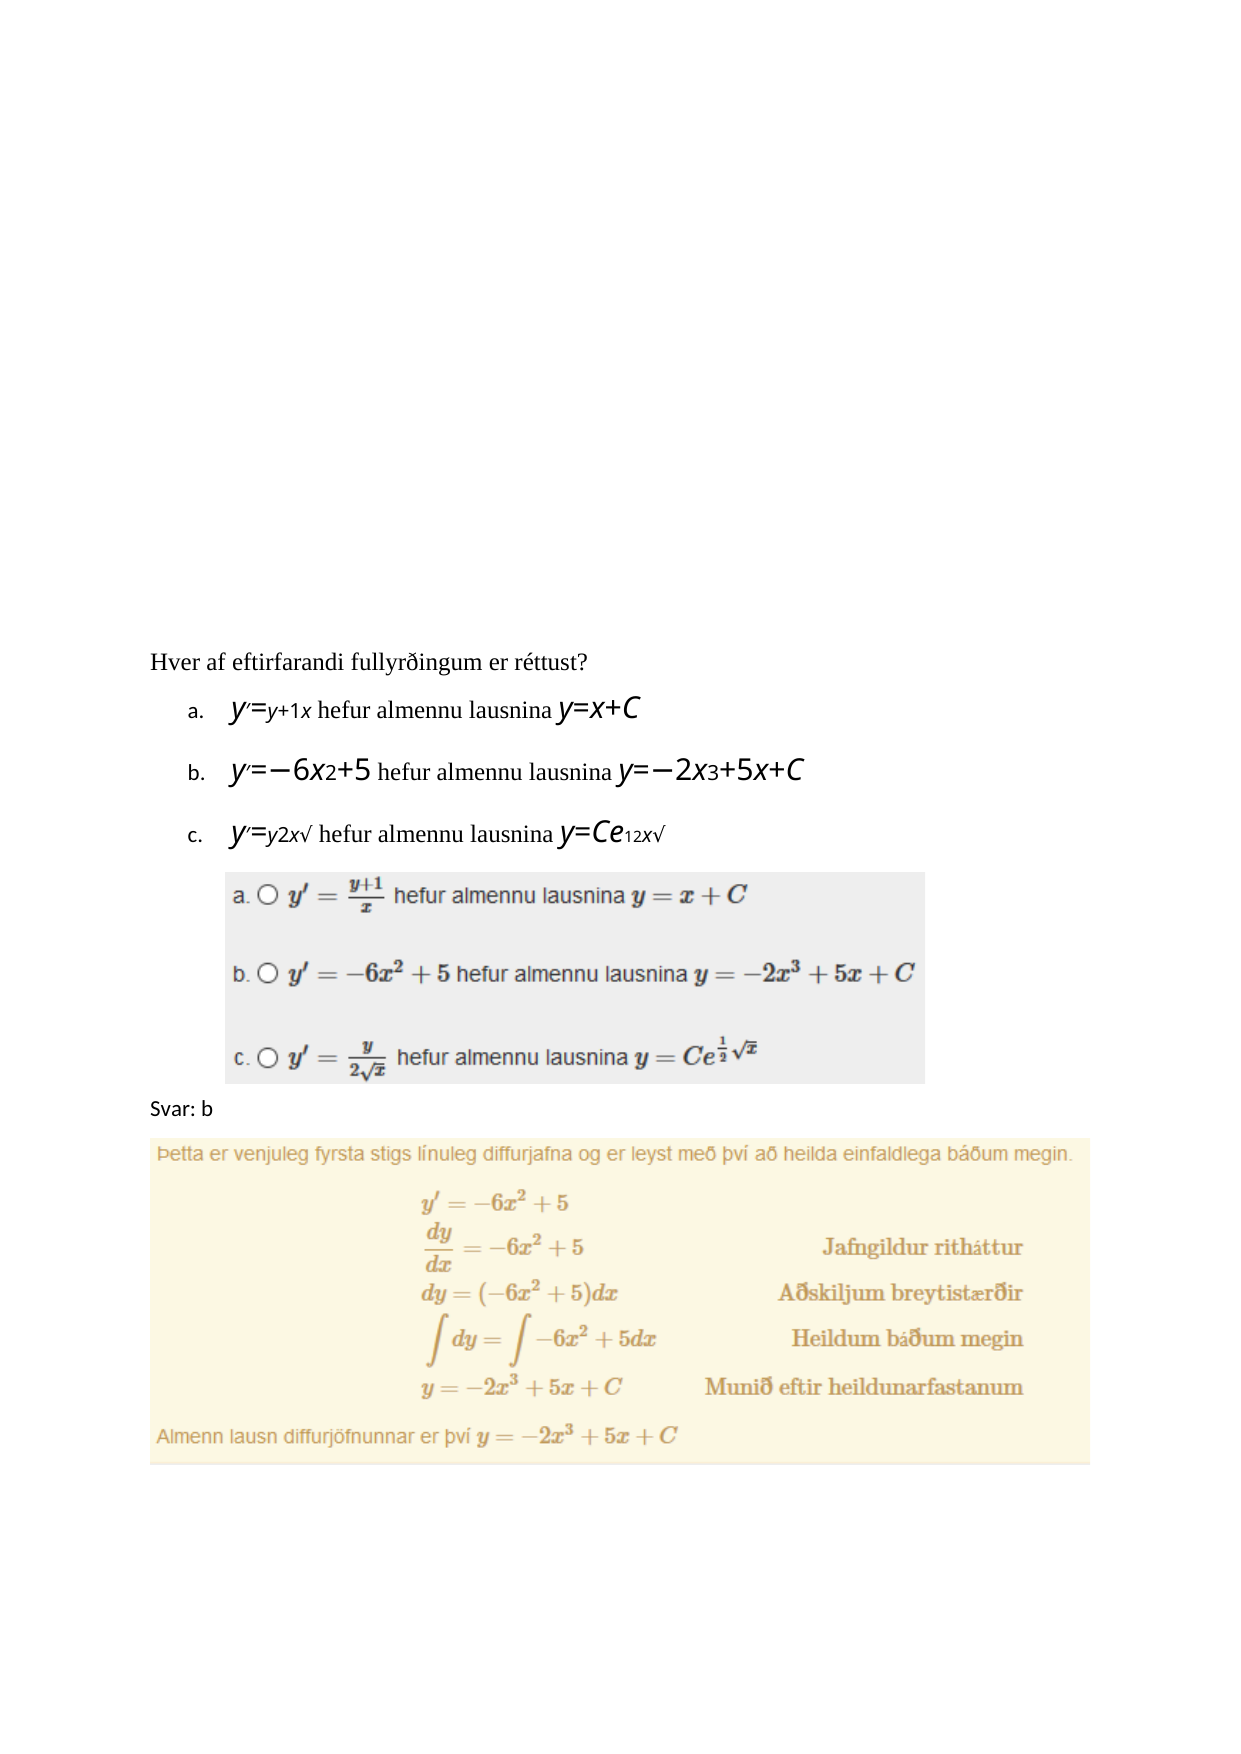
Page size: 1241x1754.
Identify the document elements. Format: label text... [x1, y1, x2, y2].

text Svar: b [150, 1094, 1090, 1122]
text Hver af eftirfarandi fullyrðingum er réttust? [150, 647, 1090, 676]
list y′=−6x2+5 hefur almennu lausnina y=−2x3+5x+C [187, 748, 1090, 789]
list y′=y+1x hefur almennu lausnina y=x+C [187, 686, 1090, 728]
list y′=y2x√ hefur almennu lausnina y=Ce12x√ [187, 810, 1090, 852]
